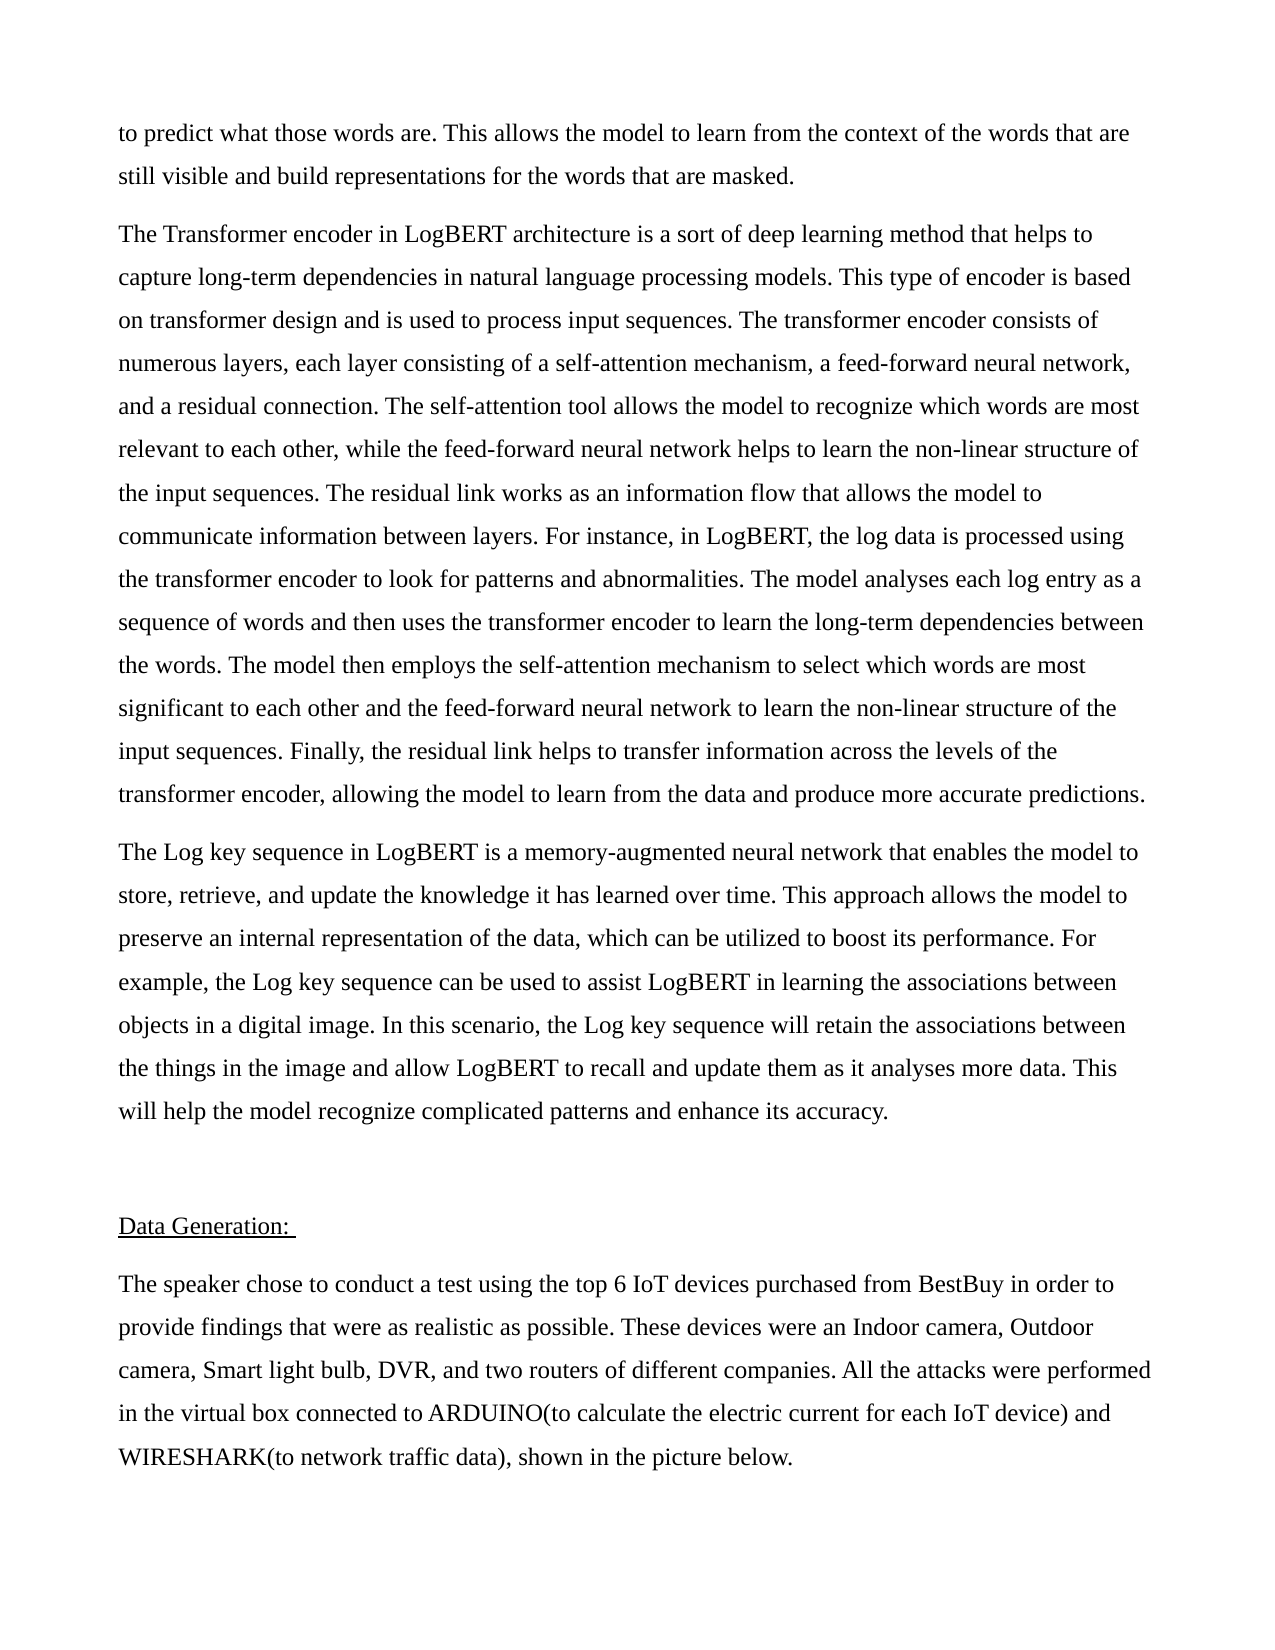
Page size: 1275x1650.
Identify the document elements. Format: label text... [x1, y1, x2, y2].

text The speaker chose to conduct a test using the top 6 IoT devices purchased from BestBuy in order to provide findings that were as realistic as possible. These devices were an Indoor camera, Outdoor camera, Smart light bulb, DVR, and two routers of different companies. All the attacks were performed in the virtual box connected to ARDUINO(to calculate the electric current for each IoT device) and WIRESHARK(to network traffic data), shown in the picture below. [118, 1269, 1157, 1470]
text Data Generation: [118, 1211, 1157, 1240]
text The Log key sequence in LogBERT is a memory-augmented neural network that enables the model to store, retrieve, and update the knowledge it has learned over time. This approach allows the model to preserve an internal representation of the data, which can be utilized to boost its performance. For example, the Log key sequence can be used to assist LogBERT in learning the associations between objects in a digital image. In this scenario, the Log key sequence will retain the associations between the things in the image and allow LogBERT to recall and update them as it analyses more data. This will help the model recognize complicated patterns and enhance its accuracy. [118, 837, 1157, 1125]
text The Transformer encoder in LogBERT architecture is a sort of deep learning method that helps to capture long-term dependencies in natural language processing models. This type of encoder is based on transformer design and is used to process input sequences. The transformer encoder consists of numerous layers, each layer consisting of a self-attention mechanism, a feed-forward neural network, and a residual connection. The self-attention tool allows the model to recognize which words are most relevant to each other, while the feed-forward neural network helps to learn the non-linear structure of the input sequences. The residual link works as an information flow that allows the model to communicate information between layers. For instance, in LogBERT, the log data is processed using the transformer encoder to look for patterns and abnormalities. The model analyses each log entry as a sequence of words and then uses the transformer encoder to learn the long-term dependencies between the words. The model then employs the self-attention mechanism to select which words are most significant to each other and the feed-forward neural network to learn the non-linear structure of the input sequences. Finally, the residual link helps to transfer information across the levels of the transformer encoder, allowing the model to learn from the data and produce more accurate predictions. [118, 219, 1157, 808]
text to predict what those words are. This allows the model to learn from the context of the words that are still visible and build representations for the words that are masked. [118, 118, 1157, 190]
